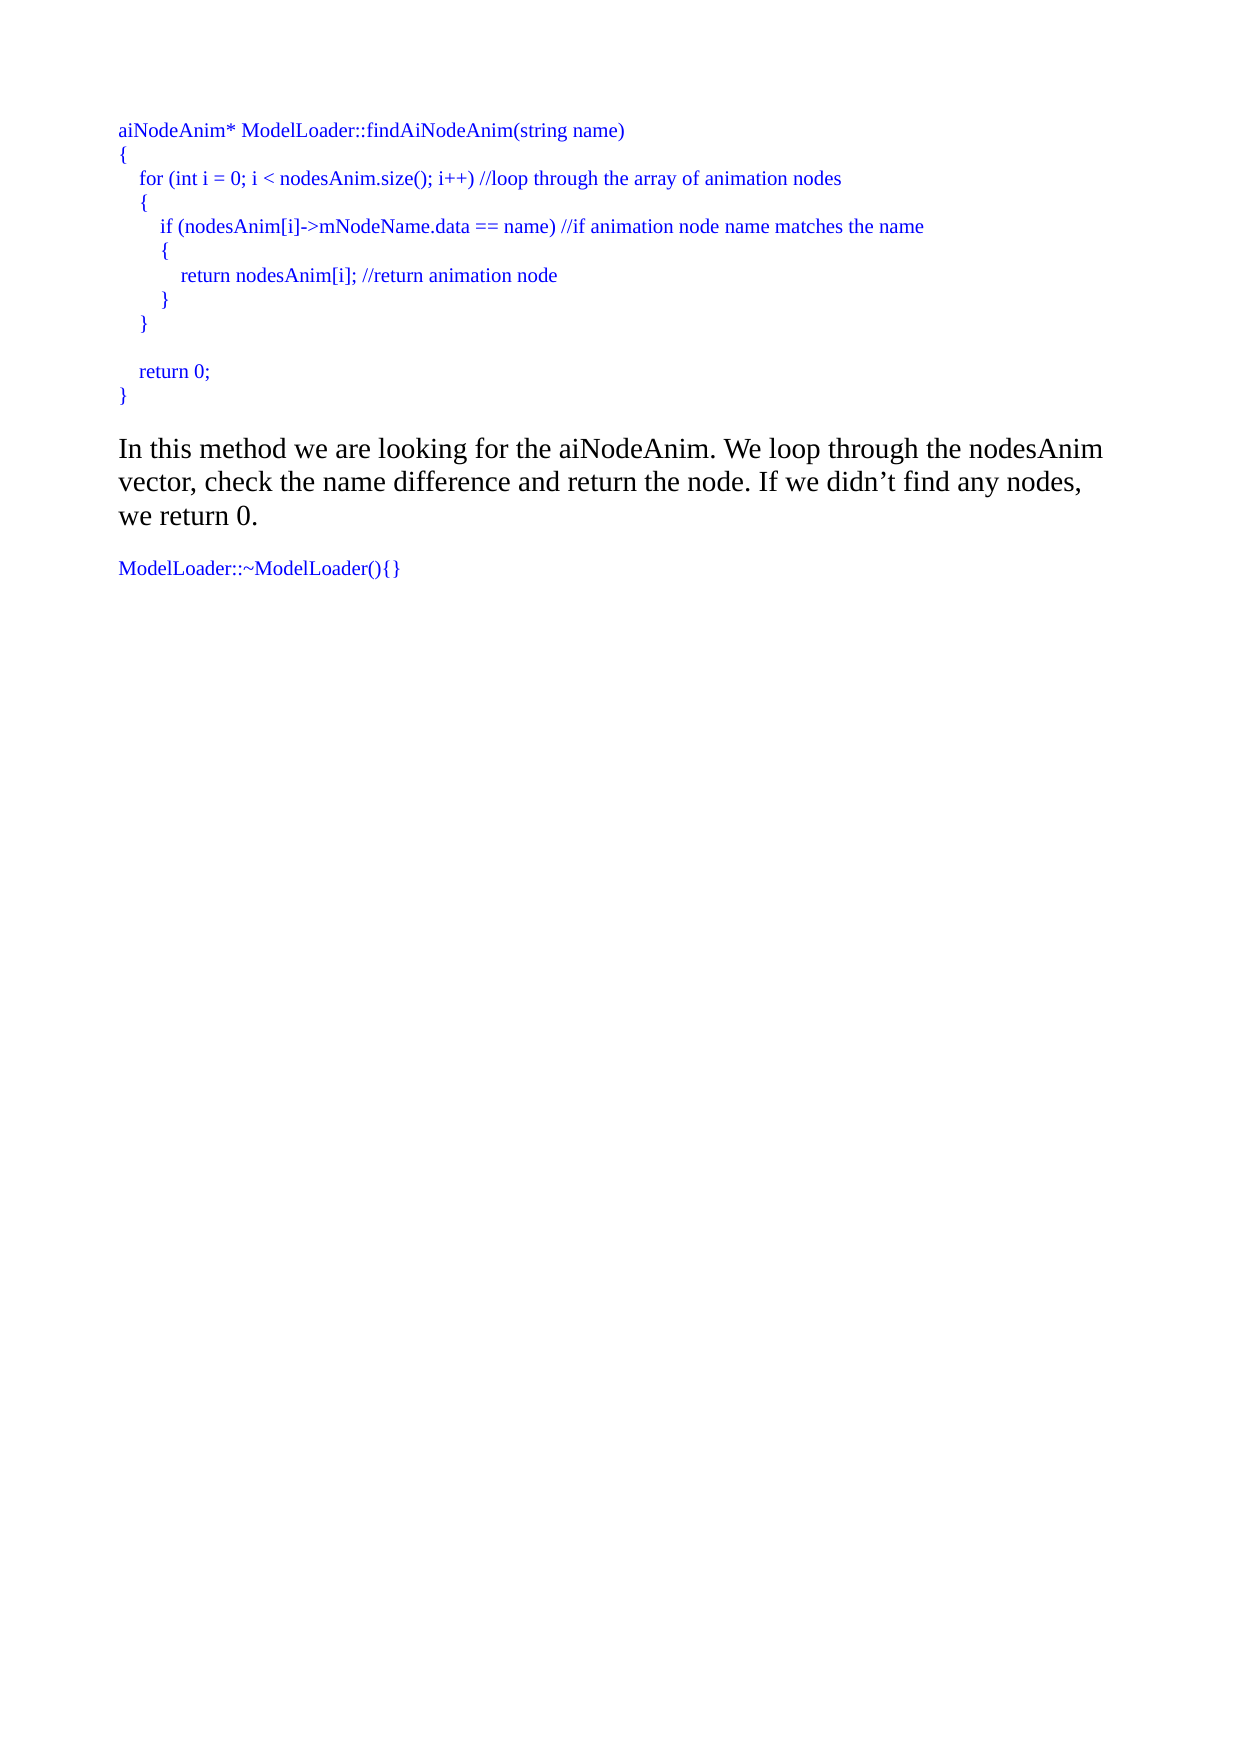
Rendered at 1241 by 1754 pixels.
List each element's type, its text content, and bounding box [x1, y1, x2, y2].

text } [118, 311, 1122, 335]
text if (nodesAnim[i]->mNodeName.data == name) //if animation node name matches the name [118, 214, 1122, 238]
text In this method we are looking for the aiNodeAnim. We loop through the nodesAnim vector, check the name difference and return the node. If we didn’t find any nodes, we return 0. [118, 431, 1122, 532]
text } [118, 287, 1122, 311]
text return 0; [118, 359, 1122, 383]
text { [118, 142, 1122, 166]
text } [118, 383, 1122, 407]
text ModelLoader::~ModelLoader(){} [118, 556, 1122, 580]
text { [118, 238, 1122, 262]
text return nodesAnim[i]; //return animation node [118, 262, 1122, 287]
text for (int i = 0; i < nodesAnim.size(); i++) //loop through the array of animation nodes [118, 166, 1122, 190]
text aiNodeAnim* ModelLoader::findAiNodeAnim(string name) [118, 118, 1122, 142]
text { [118, 190, 1122, 214]
